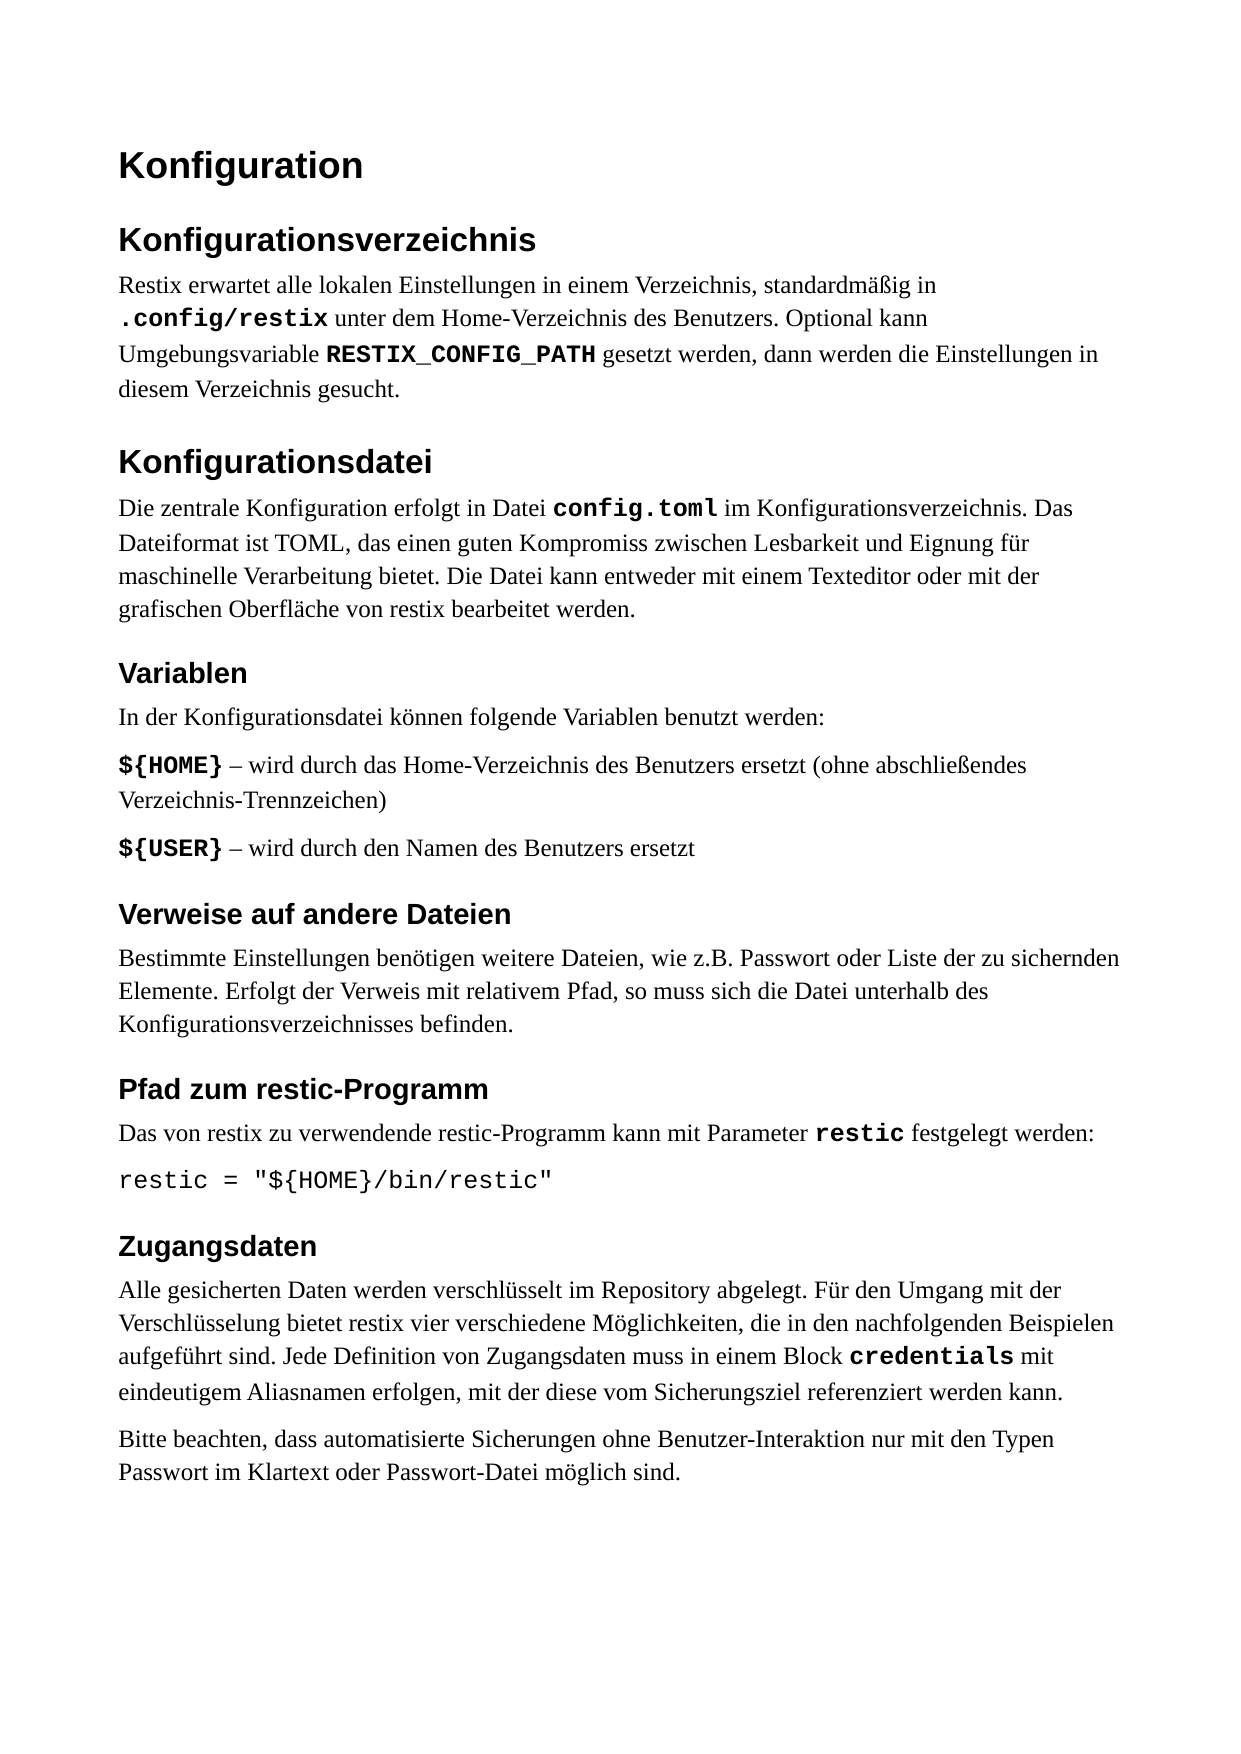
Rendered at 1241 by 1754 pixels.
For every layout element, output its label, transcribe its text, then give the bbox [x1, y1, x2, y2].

text ${USER} – wird durch den Namen des Benutzers ersetzt [118, 833, 1122, 864]
subtitle Verweise auf andere Dateien [118, 897, 1122, 931]
text Bitte beachten, dass automatisierte Sicherungen ohne Benutzer-Interaktion nur mit den Typen Passwort im Klartext oder Passwort-Datei möglich sind. [118, 1424, 1122, 1486]
text Die zentrale Konfiguration erfolgt in Datei config.toml im Konfigurationsverzeichnis. Das Dateiformat ist TOML, das einen guten Kompromiss zwischen Lesbarkeit und Eignung für maschinelle Verarbeitung bietet. Die Datei kann entweder mit einem Texteditor oder mit der grafischen Oberfläche von restix bearbeitet werden. [118, 493, 1122, 623]
text restic = "${HOME}/bin/restic" [118, 1168, 1122, 1196]
text Restix erwartet alle lokalen Einstellungen in einem Verzeichnis, standardmäßig in .config/restix unter dem Home-Verzeichnis des Benutzers. Optional kann Umgebungsvariable RESTIX_CONFIG_PATH gesetzt werden, dann werden die Einstellungen in diesem Verzeichnis gesucht. [118, 271, 1122, 402]
text Bestimmte Einstellungen benötigen weitere Dateien, wie z.B. Passwort oder Liste der zu sichernden Elemente. Erfolgt der Verweis mit relativem Pfad, so muss sich die Datei unterhalb des Konfigurationsverzeichnisses befinden. [118, 943, 1122, 1038]
text Alle gesicherten Daten werden verschlüsselt im Repository abgelegt. Für den Umgang mit der Verschlüsselung bietet restix vier verschiedene Möglichkeiten, die in den nachfolgenden Beispielen aufgeführt sind. Jede Definition von Zugangsdaten muss in einem Block credentials mit eindeutigem Aliasnamen erfolgen, mit der diese vom Sicherungsziel referenziert werden kann. [118, 1275, 1122, 1405]
text ${HOME} – wird durch das Home-Verzeichnis des Benutzers ersetzt (ohne abschließendes Verzeichnis-Trennzeichen) [118, 750, 1122, 814]
subtitle Zugangsdaten [118, 1229, 1122, 1263]
subtitle Konfigurationsdatei [118, 442, 1122, 481]
text In der Konfigurationsdatei können folgende Variablen benutzt werden: [118, 702, 1122, 731]
subtitle Konfiguration [118, 143, 1122, 186]
subtitle Pfad zum restic-Programm [118, 1072, 1122, 1105]
subtitle Konfigurationsverzeichnis [118, 219, 1122, 258]
text Das von restix zu verwendende restic-Programm kann mit Parameter restic festgelegt werden: [118, 1118, 1122, 1148]
subtitle Variablen [118, 656, 1122, 690]
